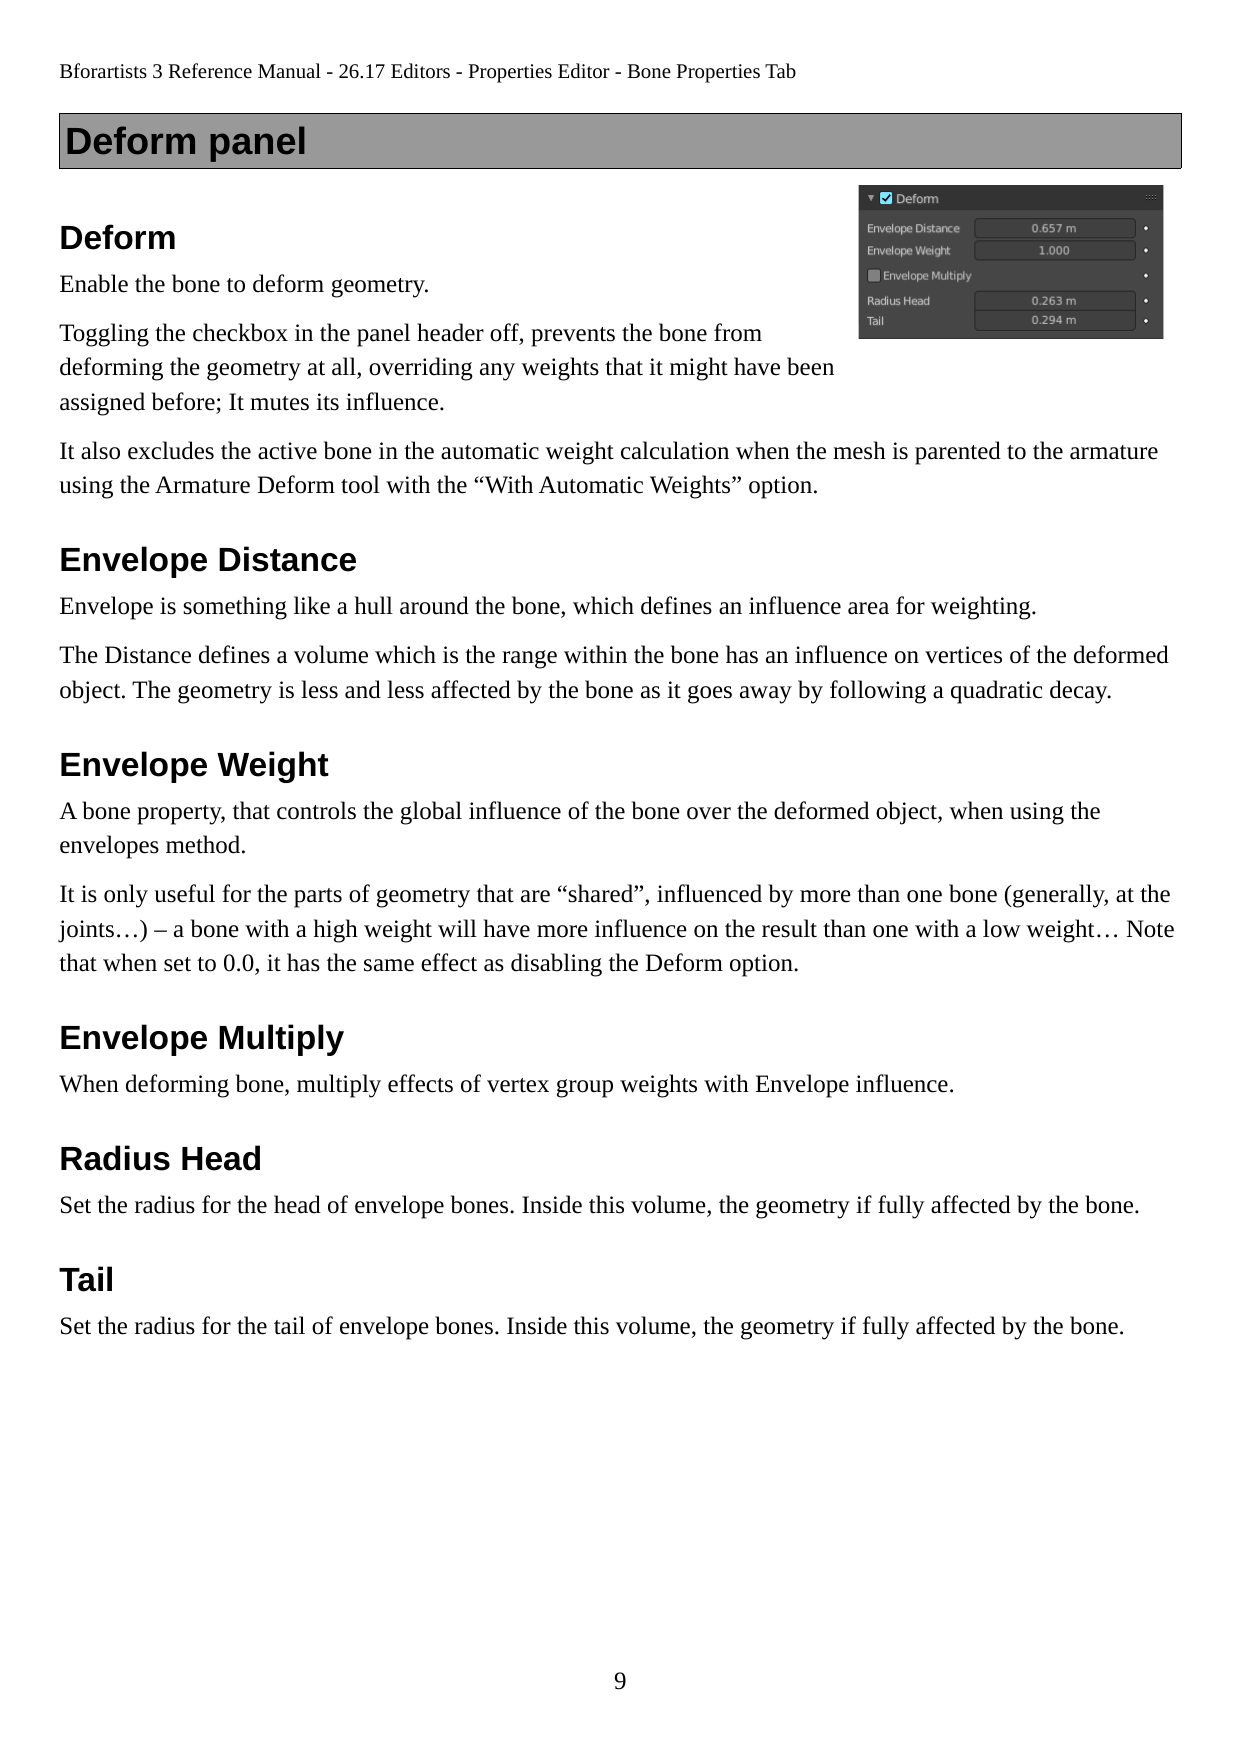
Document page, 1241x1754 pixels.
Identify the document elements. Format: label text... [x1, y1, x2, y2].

text Toggling the checkbox in the panel header off, prevents the bone from deforming the geometry at all, overriding any weights that it might have been assigned before; It mutes its influence. [59, 318, 1181, 415]
text When deforming bone, multiply effects of vertex group weights with Envelope influence. [59, 1069, 1181, 1098]
subtitle Envelope Distance [59, 540, 1181, 579]
text A bone property, that controls the global influence of the bone over the deformed object, when using the envelopes method. [59, 796, 1181, 859]
text The Distance defines a volume which is the range within the bone has an influence on vertices of the deformed object. The geometry is less and less affected by the bone as it goes away by following a quadratic decay. [59, 640, 1181, 703]
text Enable the bone to deform geometry. [59, 269, 858, 297]
subtitle Envelope Multiply [59, 1018, 1181, 1057]
subtitle [1164, 217, 1181, 256]
text Set the radius for the tail of envelope bones. Inside this volume, the geometry if fully affected by the bone. [59, 1311, 1181, 1340]
subtitle Radius Head [59, 1139, 1181, 1178]
text It is only useful for the parts of geometry that are “shared”, influenced by more than one bone (generally, at the joints…) – a bone with a high weight will have more influence on the result than one with a low weight… Note that when set to 0.0, it has the same effect as disabling the Deform option. [59, 879, 1181, 977]
text Envelope is something like a hull around the bone, which defines an influence area for weighting. [59, 591, 1181, 620]
picture [858, 185, 1164, 339]
text It also excludes the active bone in the automatic weight calculation when the mesh is parented to the armature using the Armature Deform tool with the “With Automatic Weights” option. [59, 436, 1181, 499]
table_header Deform panel [60, 114, 1181, 168]
subtitle Envelope Weight [59, 745, 1181, 783]
text Set the radius for the head of envelope bones. Inside this volume, the geometry if fully affected by the bone. [59, 1190, 1181, 1219]
subtitle Deform [59, 217, 858, 256]
subtitle Tail [59, 1260, 1181, 1299]
